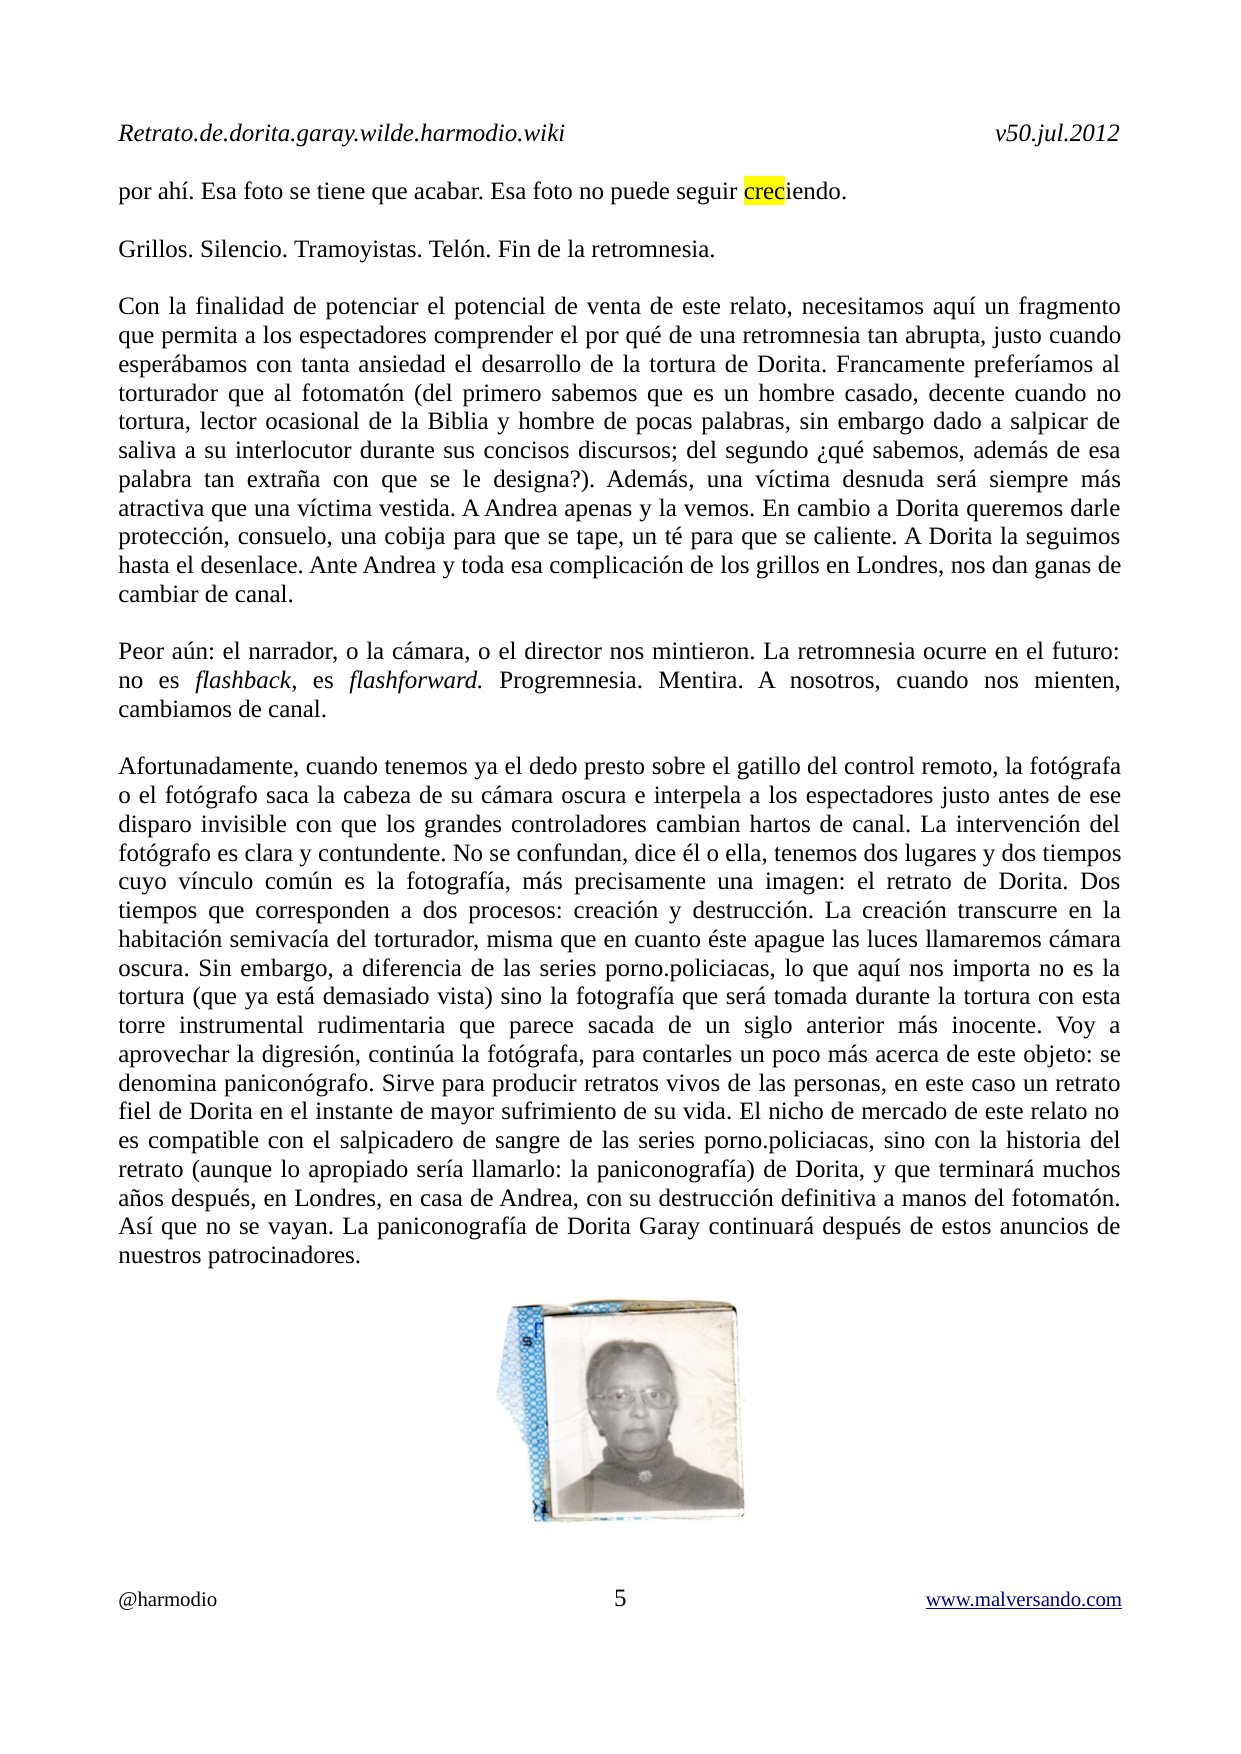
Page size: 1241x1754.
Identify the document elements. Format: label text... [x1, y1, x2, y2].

picture [495, 1297, 745, 1526]
text por ahí. Esa foto se tiene que acabar. Esa foto no puede seguir creciendo. [118, 176, 1122, 205]
text Afortunadamente, cuando tenemos ya el dedo presto sobre el gatillo del control remoto, la fotógrafa o el fotógrafo saca la cabeza de su cámara oscura e interpela a los espectadores justo antes de ese disparo invisible con que los grandes controladores cambian hartos de canal. La intervención del fotógrafo es clara y contundente. No se confundan, dice él o ella, tenemos dos lugares y dos tiempos cuyo vínculo común es la fotografía, más precisamente una imagen: el retrato de Dorita. Dos tiempos que corresponden a dos procesos: creación y destrucción. La creación transcurre en la habitación semivacía del torturador, misma que en cuanto éste apague las luces llamaremos cámara oscura. Sin embargo, a diferencia de las series porno.policiacas, lo que aquí nos importa no es la tortura (que ya está demasiado vista) sino la fotografía que será tomada durante la tortura con esta torre instrumental rudimentaria que parece sacada de un siglo anterior más inocente. Voy a aprovechar la digresión, continúa la fotógrafa, para contarles un poco más acerca de este objeto: se denomina paniconógrafo. Sirve para producir retratos vivos de las personas, en este caso un retrato fiel de Dorita en el instante de mayor sufrimiento de su vida. El nicho de mercado de este relato no es compatible con el salpicadero de sangre de las series porno.policiacas, sino con la historia del retrato (aunque lo apropiado sería llamarlo: la paniconografía) de Dorita, y que terminará muchos años después, en Londres, en casa de Andrea, con su destrucción definitiva a manos del fotomatón. Así que no se vayan. La paniconografía de Dorita Garay continuará después de estos anuncios de nuestros patrocinadores. [118, 751, 1122, 1269]
text Grillos. Silencio. Tramoyistas. Telón. Fin de la retromnesia. [118, 234, 1122, 263]
text Con la finalidad de potenciar el potencial de venta de este relato, necesitamos aquí un fragmento que permita a los espectadores comprender el por qué de una retromnesia tan abrupta, justo cuando esperábamos con tanta ansiedad el desarrollo de la tortura de Dorita. Francamente preferíamos al torturador que al fotomatón (del primero sabemos que es un hombre casado, decente cuando no tortura, lector ocasional de la Biblia y hombre de pocas palabras, sin embargo dado a salpicar de saliva a su interlocutor durante sus concisos discursos; del segundo ¿qué sabemos, además de esa palabra tan extraña con que se le designa?). Además, una víctima desnuda será siempre más atractiva que una víctima vestida. A Andrea apenas y la vemos. En cambio a Dorita queremos darle protección, consuelo, una cobija para que se tape, un té para que se caliente. A Dorita la seguimos hasta el desenlace. Ante Andrea y toda esa complicación de los grillos en Londres, nos dan ganas de cambiar de canal. [118, 291, 1122, 608]
text Peor aún: el narrador, o la cámara, o el director nos mintieron. La retromnesia ocurre en el futuro: no es flashback, es flashforward. Progremnesia. Mentira. A nosotros, cuando nos mienten, cambiamos de canal. [118, 636, 1122, 723]
